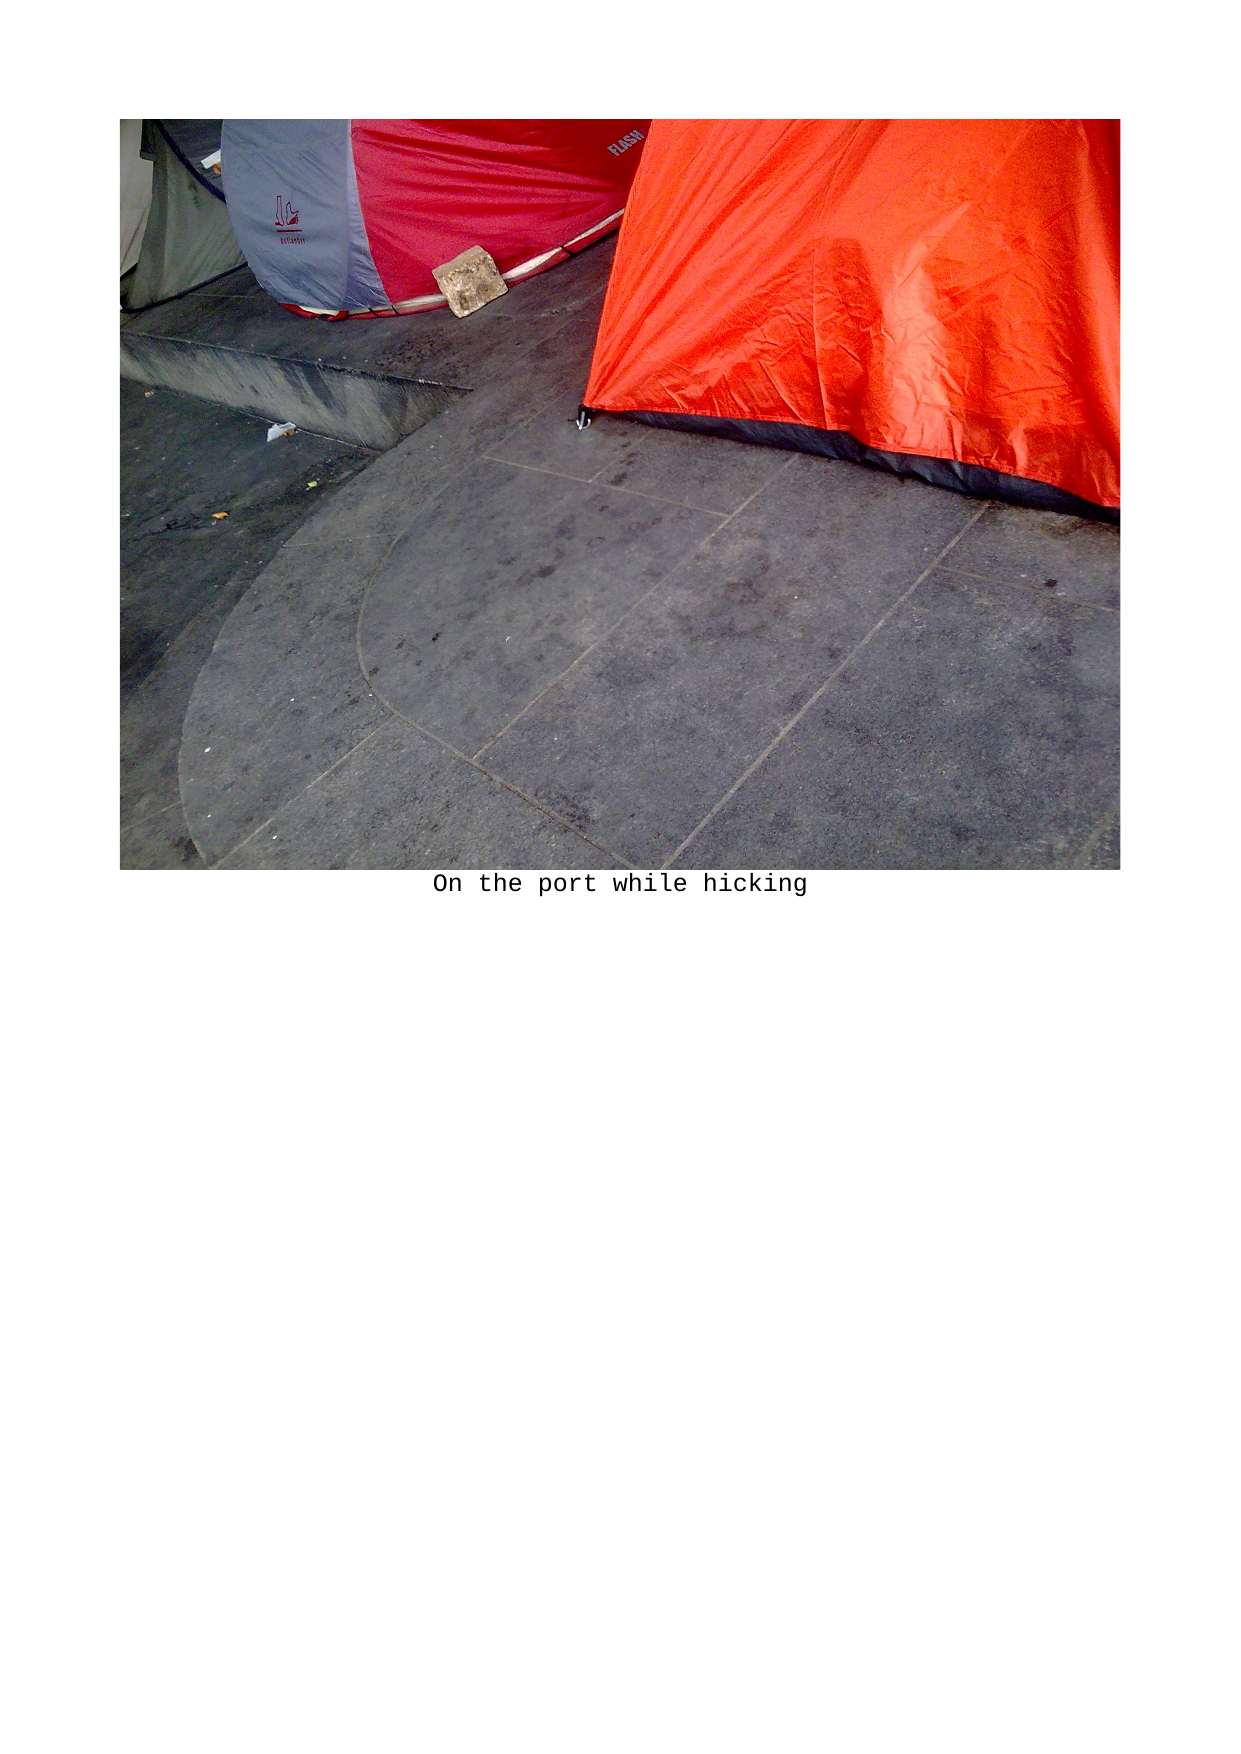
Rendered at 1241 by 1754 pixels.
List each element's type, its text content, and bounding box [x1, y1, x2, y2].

text On the port while hicking [118, 118, 1122, 899]
picture [119, 119, 1121, 870]
